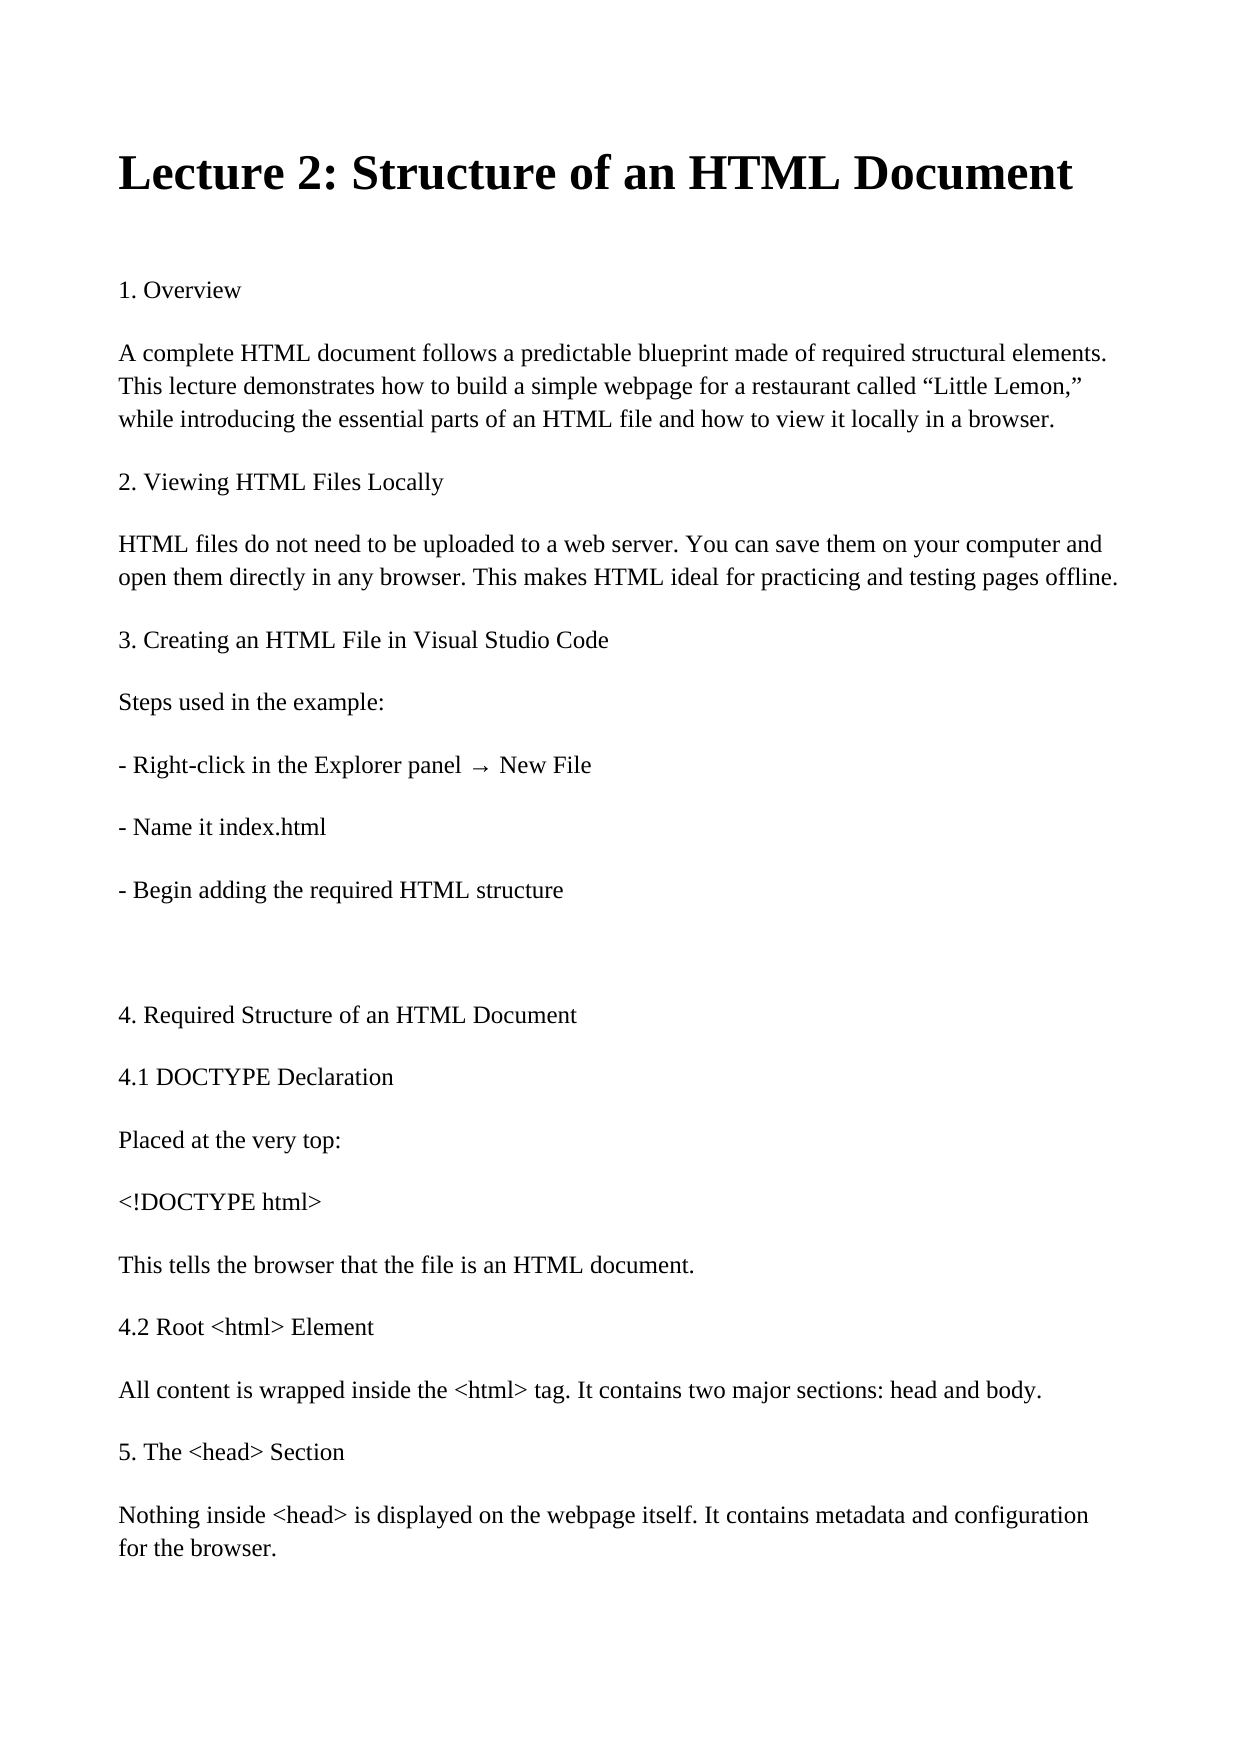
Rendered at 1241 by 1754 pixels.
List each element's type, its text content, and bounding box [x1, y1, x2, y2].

text - Name it index.html [118, 812, 1122, 841]
text This tells the browser that the file is an HTML document. [118, 1250, 1122, 1278]
text Steps used in the example: [118, 687, 1122, 716]
text Nothing inside <head> is displayed on the webpage itself. It contains metadata and configuration for the browser. [118, 1500, 1122, 1561]
text 4. Required Structure of an HTML Document [118, 1000, 1122, 1028]
text 5. The <head> Section [118, 1437, 1122, 1466]
text <!DOCTYPE html> [118, 1187, 1122, 1216]
text 3. Creating an HTML File in Visual Studio Code [118, 625, 1122, 653]
text 2. Viewing HTML Files Locally [118, 467, 1122, 495]
text Placed at the very top: [118, 1125, 1122, 1153]
text All content is wrapped inside the <html> tag. It contains two major sections: head and body. [118, 1375, 1122, 1403]
text - Begin adding the required HTML structure [118, 875, 1122, 903]
text HTML files do not need to be uploaded to a web server. You can save them on your computer and open them directly in any browser. This makes HTML ideal for practicing and testing pages offline. [118, 529, 1122, 591]
subtitle Lecture 2: Structure of an HTML Document [118, 143, 1122, 201]
text 1. Overview [118, 276, 1122, 304]
text - Right‑click in the Explorer panel → New File [118, 750, 1122, 778]
text 4.1 DOCTYPE Declaration [118, 1062, 1122, 1091]
text 4.2 Root <html> Element [118, 1312, 1122, 1341]
text A complete HTML document follows a predictable blueprint made of required structural elements. This lecture demonstrates how to build a simple webpage for a restaurant called “Little Lemon,” while introducing the essential parts of an HTML file and how to view it locally in a browser. [118, 338, 1122, 433]
